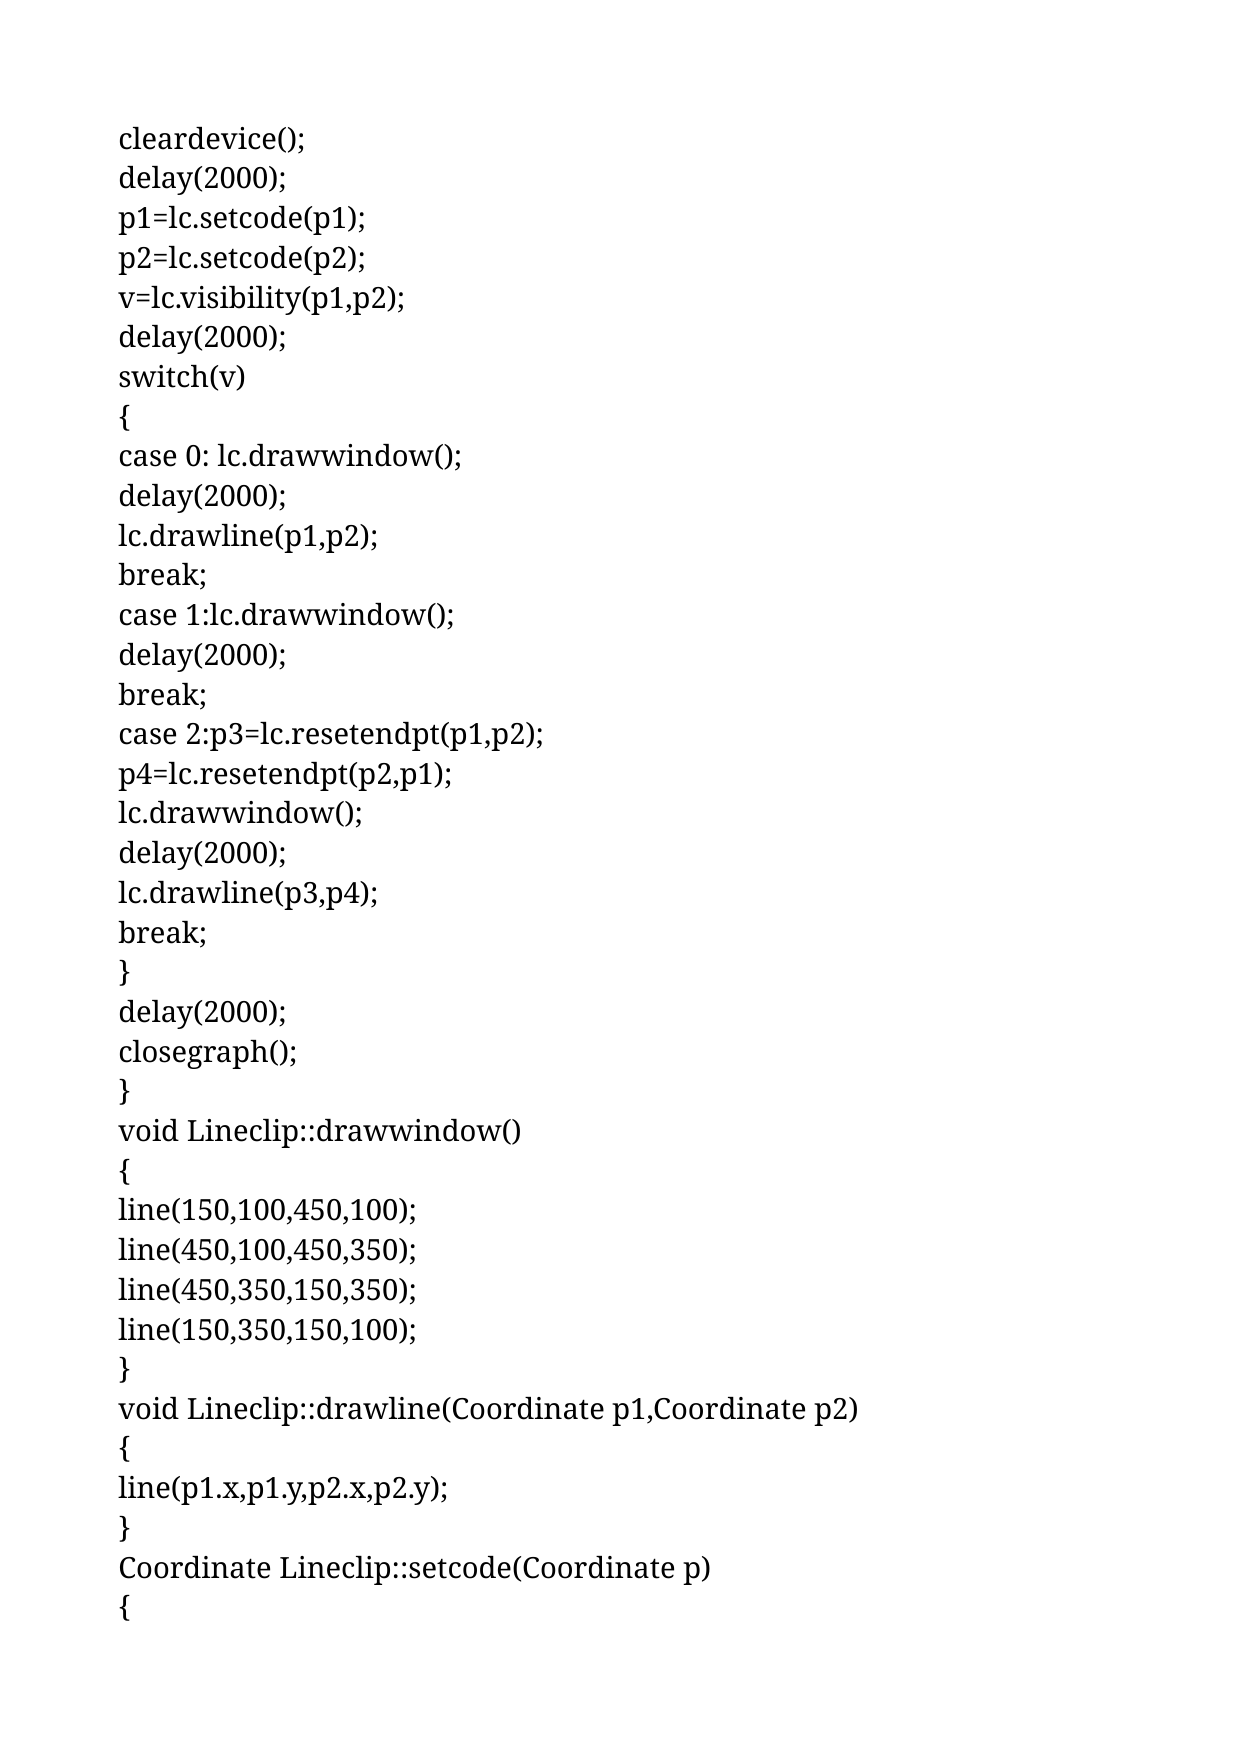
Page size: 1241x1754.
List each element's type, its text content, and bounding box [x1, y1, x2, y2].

text cleardevice(); delay(2000); [118, 118, 1122, 197]
text p1=lc.setcode(p1); p2=lc.setcode(p2); v=lc.visibility(p1,p2); delay(2000); switch(v) { case 0: lc.drawwindow(); delay(2000); lc.drawline(p1,p2); break; case 1:lc.drawwindow(); delay(2000); break; case 2:p3=lc.resetendpt(p1,p2); p4=lc.resetendpt(p2,p1); lc.drawwindow(); delay(2000); lc.drawline(p3,p4); break; } delay(2000); closegraph(); } void Lineclip::drawwindow() { line(150,100,450,100); line(450,100,450,350); line(450,350,150,350); line(150,350,150,100); } void Lineclip::drawline(Coordinate p1,Coordinate p2) { line(p1.x,p1.y,p2.x,p2.y); } Coordinate Lineclip::setcode(Coordinate p) { [118, 197, 1122, 1626]
